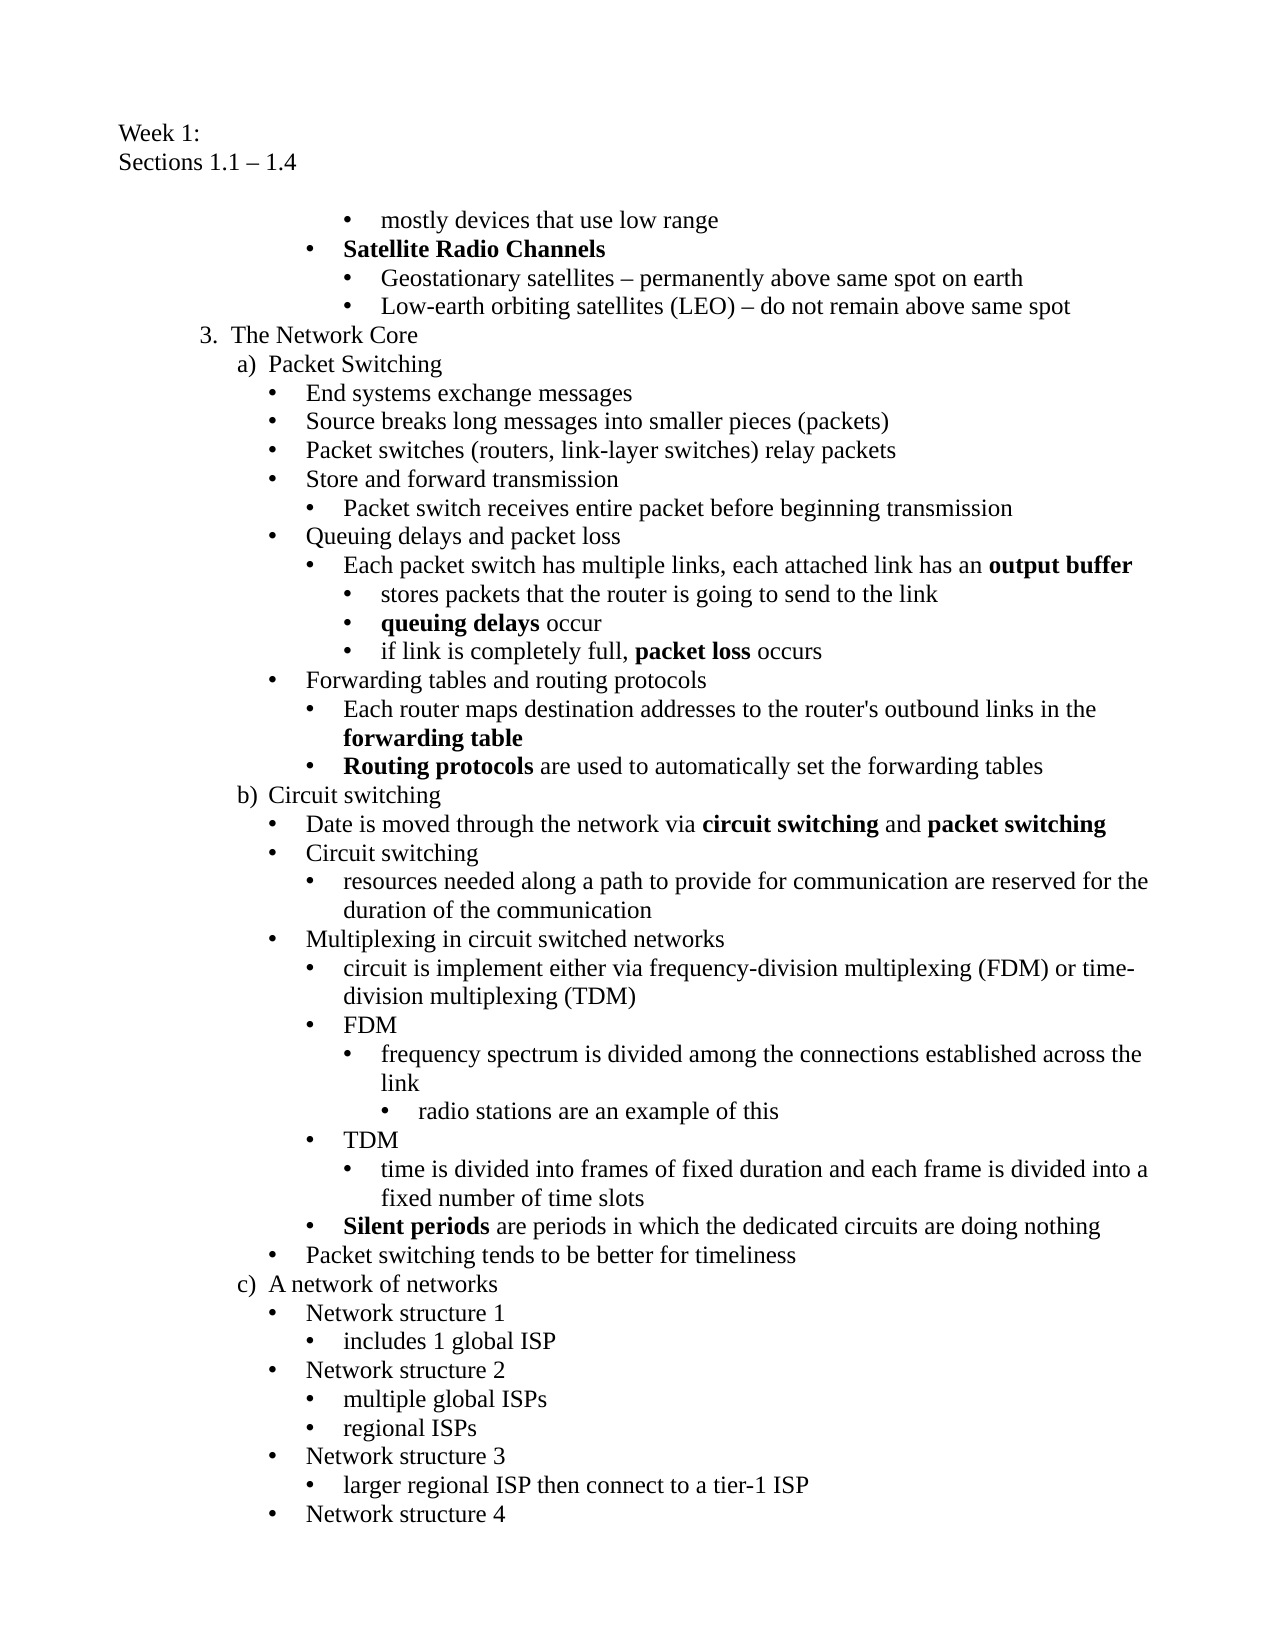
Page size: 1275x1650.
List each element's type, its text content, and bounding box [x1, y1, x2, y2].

list Store and forward transmission [268, 464, 1157, 493]
list Queuing delays and packet loss [268, 521, 1157, 550]
list Network structure 2 [268, 1355, 1157, 1384]
list Each router maps destination addresses to the router's outbound links in the forwarding table [306, 694, 1157, 751]
list larger regional ISP then connect to a tier-1 ISP [306, 1470, 1157, 1499]
list stores packets that the router is going to send to the link [343, 579, 1157, 608]
list A network of networks [231, 1269, 1157, 1298]
list Each packet switch has multiple links, each attached link has an output buffer [306, 550, 1157, 579]
list Geostationary satellites – permanently above same spot on earth [343, 263, 1157, 291]
list resources needed along a path to provide for communication are reserved for the duration of the communication [306, 866, 1157, 924]
list End systems exchange messages [268, 378, 1157, 406]
list if link is completely full, packet loss occurs [343, 636, 1157, 665]
list radio stations are an example of this [381, 1096, 1157, 1125]
list Date is moved through the network via circuit switching and packet switching [268, 809, 1157, 838]
list Silent periods are periods in which the dedicated circuits are doing nothing [306, 1211, 1157, 1240]
list circuit is implement either via frequency-division multiplexing (FDM) or time-division multiplexing (TDM) [306, 953, 1157, 1010]
list regional ISPs [306, 1413, 1157, 1441]
list time is divided into frames of fixed duration and each frame is divided into a fixed number of time slots [343, 1154, 1157, 1211]
list Circuit switching [231, 780, 1157, 809]
list Packet switching tends to be better for timeliness [268, 1240, 1157, 1269]
list includes 1 global ISP [306, 1326, 1157, 1355]
list Packet switch receives entire packet before beginning transmission [306, 493, 1157, 521]
list multiple global ISPs [306, 1384, 1157, 1413]
list Network structure 3 [268, 1441, 1157, 1470]
list Forwarding tables and routing protocols [268, 665, 1157, 694]
list Routing protocols are used to automatically set the forwarding tables [306, 751, 1157, 780]
list mostly devices that use low range [343, 205, 1157, 234]
list Source breaks long messages into smaller pieces (packets) [268, 406, 1157, 435]
list Packet switches (routers, link-layer switches) relay packets [268, 435, 1157, 464]
list Network structure 4 [268, 1499, 1157, 1528]
list Low-earth orbiting satellites (LEO) – do not remain above same spot [343, 291, 1157, 320]
list Circuit switching [268, 838, 1157, 866]
list TDM [306, 1125, 1157, 1154]
list Multiplexing in circuit switched networks [268, 924, 1157, 953]
list frequency spectrum is divided among the connections established across the link [343, 1039, 1157, 1096]
list Satellite Radio Channels [306, 234, 1157, 263]
list FDM [306, 1010, 1157, 1039]
list The Network Core [193, 320, 1157, 349]
list Network structure 1 [268, 1298, 1157, 1326]
list queuing delays occur [343, 608, 1157, 636]
list Packet Switching [231, 349, 1157, 378]
